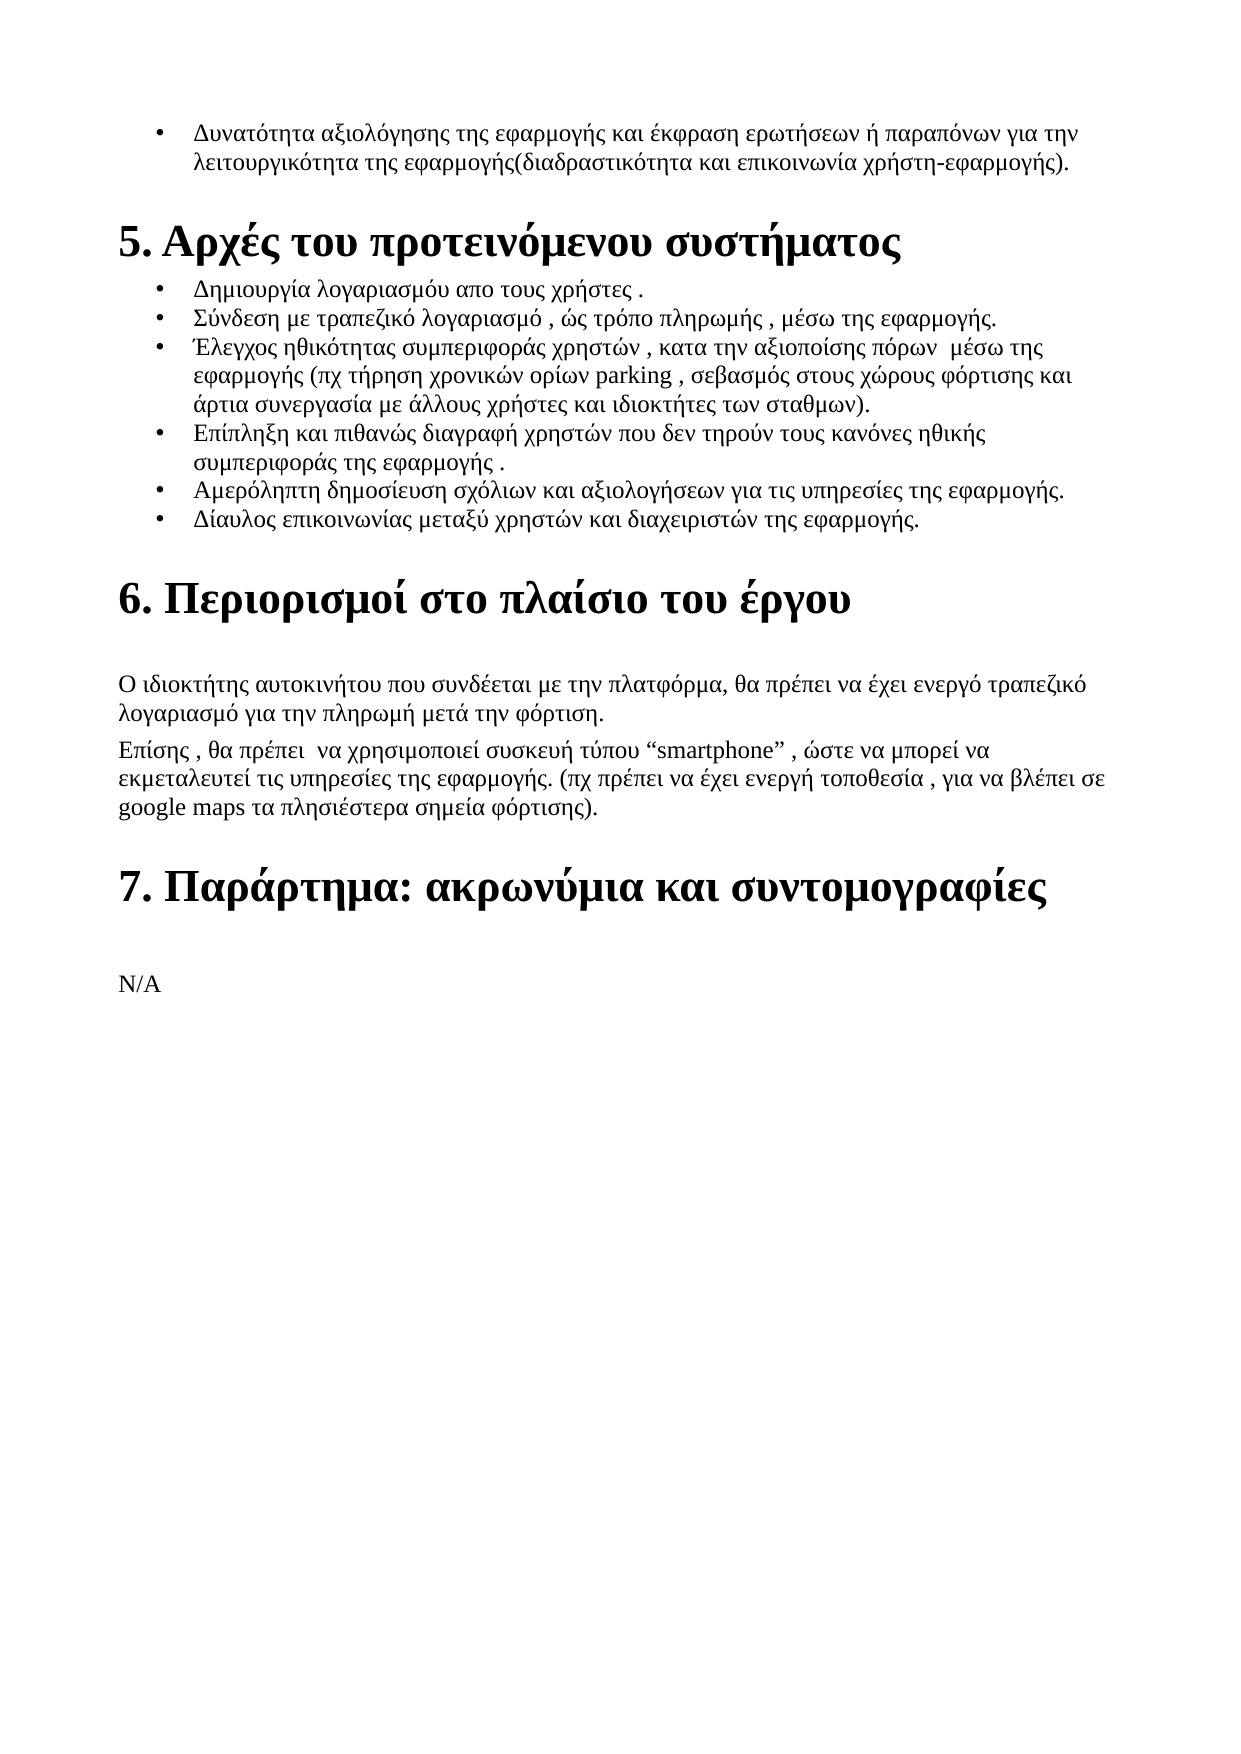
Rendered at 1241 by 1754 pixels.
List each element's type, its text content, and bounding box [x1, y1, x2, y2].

list Δίαυλος επικοινωνίας μεταξύ χρηστών και διαχειριστών της εφαρμογής. [156, 504, 1122, 533]
list Αμερόληπτη δημοσίευση σχόλιων και αξιολογήσεων για τις υπηρεσίες της εφαρμογής. [156, 475, 1122, 504]
list Σύνδεση με τραπεζικό λογαριασμό , ώς τρόπο πληρωμής , μέσω της εφαρμογής. [156, 303, 1122, 332]
text 5. Αρχές του προτεινόμενου συστήματος [118, 213, 1122, 266]
text Επίσης , θα πρέπει να χρησιμοποιεί συσκευή τύπου “smartphone” , ώστε να μπορεί να εκμεταλευτεί τις υπηρεσίες της εφαρμογής. (πχ πρέπει να έχει ενεργή τοποθεσία , για να βλέπει σε google maps τα πλησιέστερα σημεία φόρτισης). [118, 735, 1122, 821]
list Έλεγχος ηθικότητας συμπεριφοράς χρηστών , κατα την αξιοποίσης πόρων μέσω της εφαρμογής (πχ τήρηση χρονικών ορίων parking , σεβασμός στους χώρους φόρτισης και άρτια συνεργασία με άλλους χρήστες και ιδιοκτήτες των σταθμων). [156, 332, 1122, 418]
list Επίπληξη και πιθανώς διαγραφή χρηστών που δεν τηρούν τους κανόνες ηθικής συμπεριφοράς της εφαρμογής . [156, 418, 1122, 475]
text N/A [118, 969, 1122, 998]
text 6. Περιορισμοί στο πλαίσιο του έργου [118, 570, 1122, 623]
text 7. Παράρτημα: ακρωνύμια και συντομογραφίες [118, 858, 1122, 911]
list Δυνατότητα αξιολόγησης της εφαρμογής και έκφραση ερωτήσεων ή παραπόνων για την λειτουργικότητα της εφαρμογής(διαδραστικότητα και επικοινωνία χρήστη-εφαρμογής). [156, 118, 1122, 176]
text Ο ιδιοκτήτης αυτοκινήτου που συνδέεται με την πλατφόρμα, θα πρέπει να έχει ενεργό τραπεζικό λογαριασμό για την πληρωμή μετά την φόρτιση. [118, 669, 1122, 726]
list Δημιουργία λογαριασμόυ απο τους χρήστες . [156, 274, 1122, 303]
